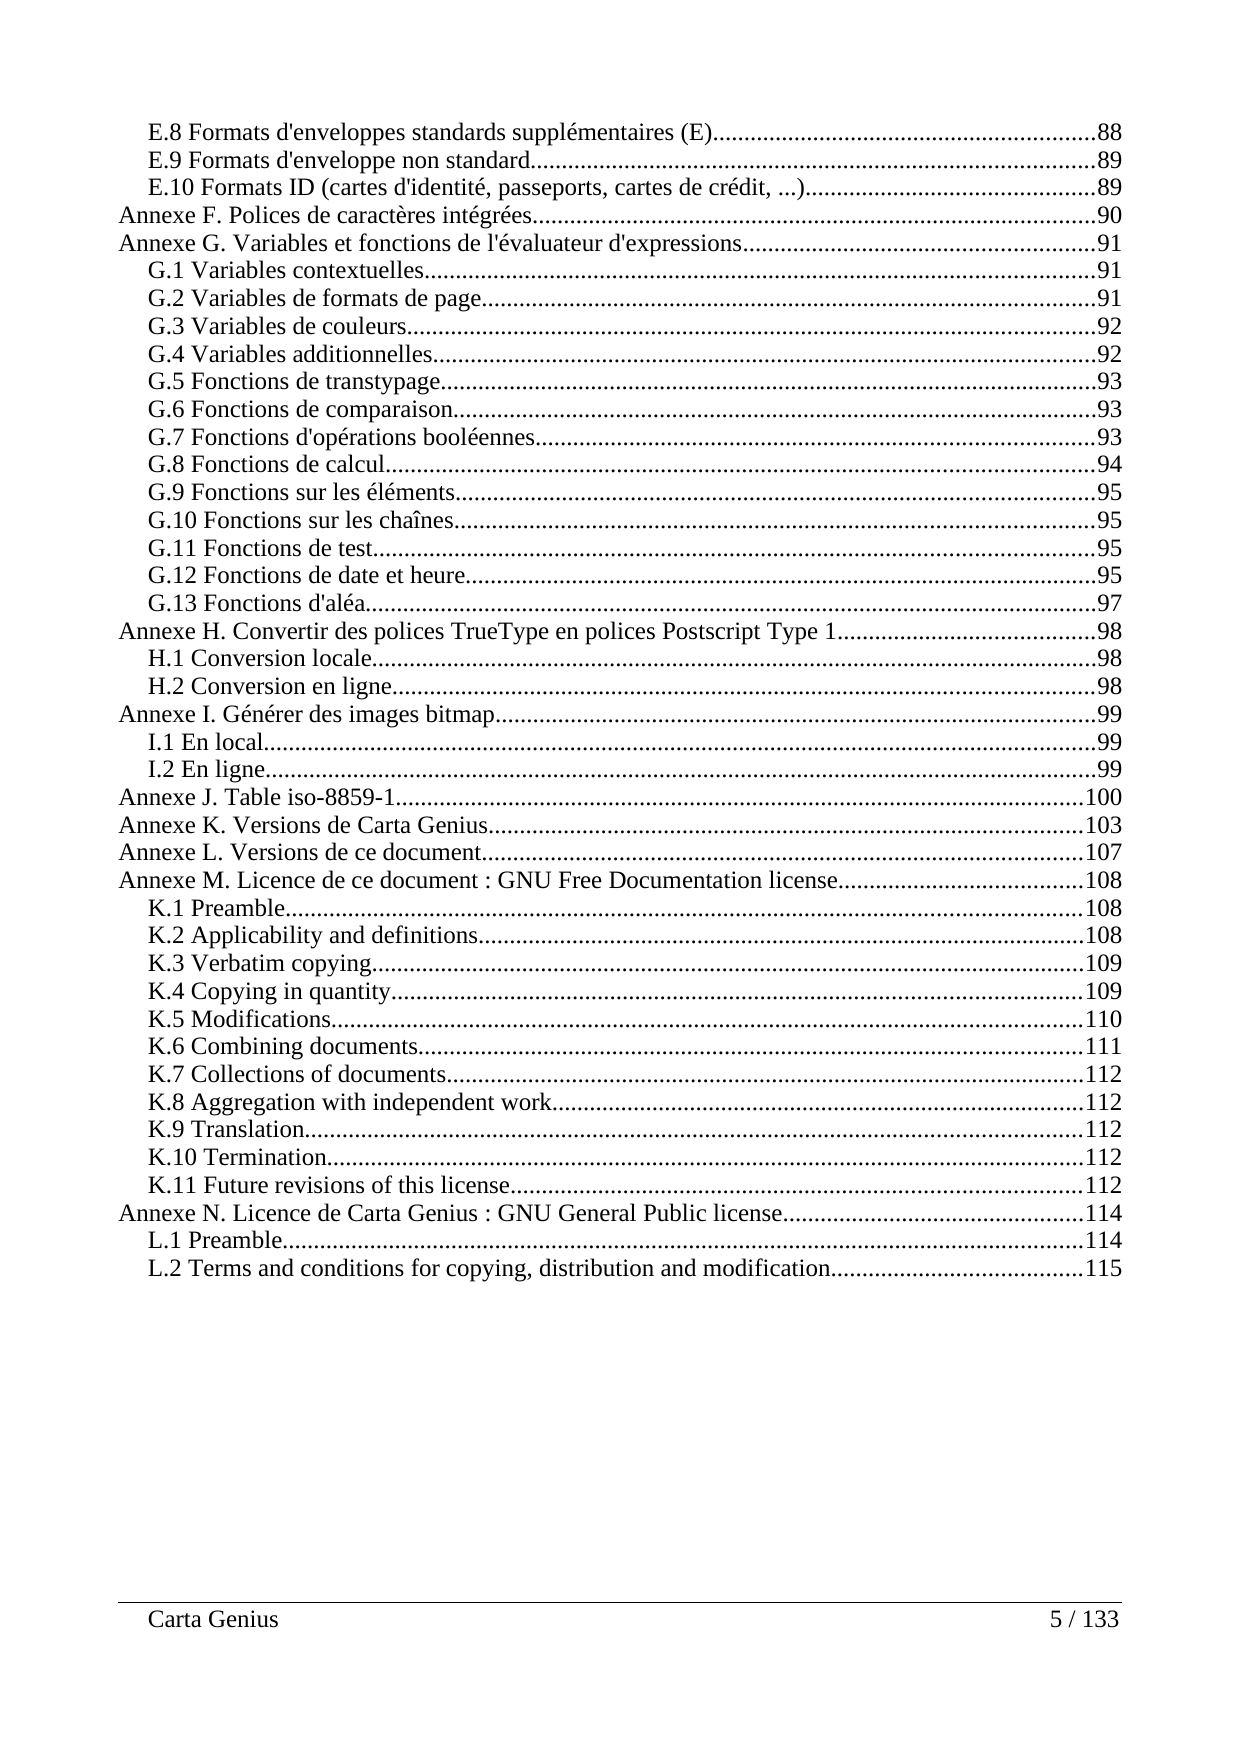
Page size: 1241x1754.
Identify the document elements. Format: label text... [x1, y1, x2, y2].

text K.6 Combining documents 111 [148, 1032, 1122, 1060]
text G.4 Variables additionnelles 92 [148, 340, 1122, 367]
text H.2 Conversion en ligne 98 [148, 672, 1122, 700]
text G.9 Fonctions sur les éléments 95 [148, 478, 1122, 506]
text Annexe N. Licence de Carta Genius : GNU General Public license 114 [118, 1199, 1122, 1226]
text K.10 Termination 112 [148, 1143, 1122, 1171]
text K.4 Copying in quantity 109 [148, 977, 1122, 1005]
text I.2 En ligne 99 [148, 755, 1122, 783]
text Annexe F. Polices de caractères intégrées 90 [118, 201, 1122, 229]
text G.1 Variables contextuelles 91 [148, 257, 1122, 284]
text I.1 En local 99 [148, 728, 1122, 755]
text G.3 Variables de couleurs 92 [148, 312, 1122, 340]
text G.5 Fonctions de transtypage 93 [148, 367, 1122, 395]
text Annexe M. Licence de ce document : GNU Free Documentation license 108 [118, 866, 1122, 894]
text K.7 Collections of documents 112 [148, 1060, 1122, 1088]
text K.3 Verbatim copying 109 [148, 949, 1122, 977]
text K.11 Future revisions of this license 112 [148, 1171, 1122, 1199]
text G.13 Fonctions d'aléa 97 [148, 589, 1122, 617]
text K.2 Applicability and definitions 108 [148, 922, 1122, 949]
text K.1 Preamble 108 [148, 894, 1122, 922]
text K.8 Aggregation with independent work 112 [148, 1088, 1122, 1116]
text Annexe I. Générer des images bitmap 99 [118, 700, 1122, 728]
text K.5 Modifications 110 [148, 1005, 1122, 1032]
text G.11 Fonctions de test 95 [148, 534, 1122, 561]
text E.10 Formats ID (cartes d'identité, passeports, cartes de crédit, ...) 89 [148, 173, 1122, 201]
text Annexe K. Versions de Carta Genius 103 [118, 811, 1122, 838]
text Annexe H. Convertir des polices TrueType en polices Postscript Type 1 98 [118, 617, 1122, 644]
text G.6 Fonctions de comparaison 93 [148, 395, 1122, 423]
text G.8 Fonctions de calcul 94 [148, 451, 1122, 478]
text Annexe G. Variables et fonctions de l'évaluateur d'expressions 91 [118, 229, 1122, 257]
text G.10 Fonctions sur les chaînes 95 [148, 506, 1122, 534]
text K.9 Translation 112 [148, 1116, 1122, 1143]
text G.7 Fonctions d'opérations booléennes 93 [148, 423, 1122, 451]
text L.1 Preamble 114 [148, 1226, 1122, 1254]
text H.1 Conversion locale 98 [148, 644, 1122, 672]
text E.8 Formats d'enveloppes standards supplémentaires (E) 88 [148, 118, 1122, 146]
text Annexe L. Versions de ce document 107 [118, 838, 1122, 866]
text L.2 Terms and conditions for copying, distribution and modification 115 [148, 1254, 1122, 1282]
text E.9 Formats d'enveloppe non standard 89 [148, 146, 1122, 173]
text Annexe J. Table iso-8859-1 100 [118, 783, 1122, 811]
text G.2 Variables de formats de page 91 [148, 284, 1122, 312]
text G.12 Fonctions de date et heure 95 [148, 561, 1122, 589]
